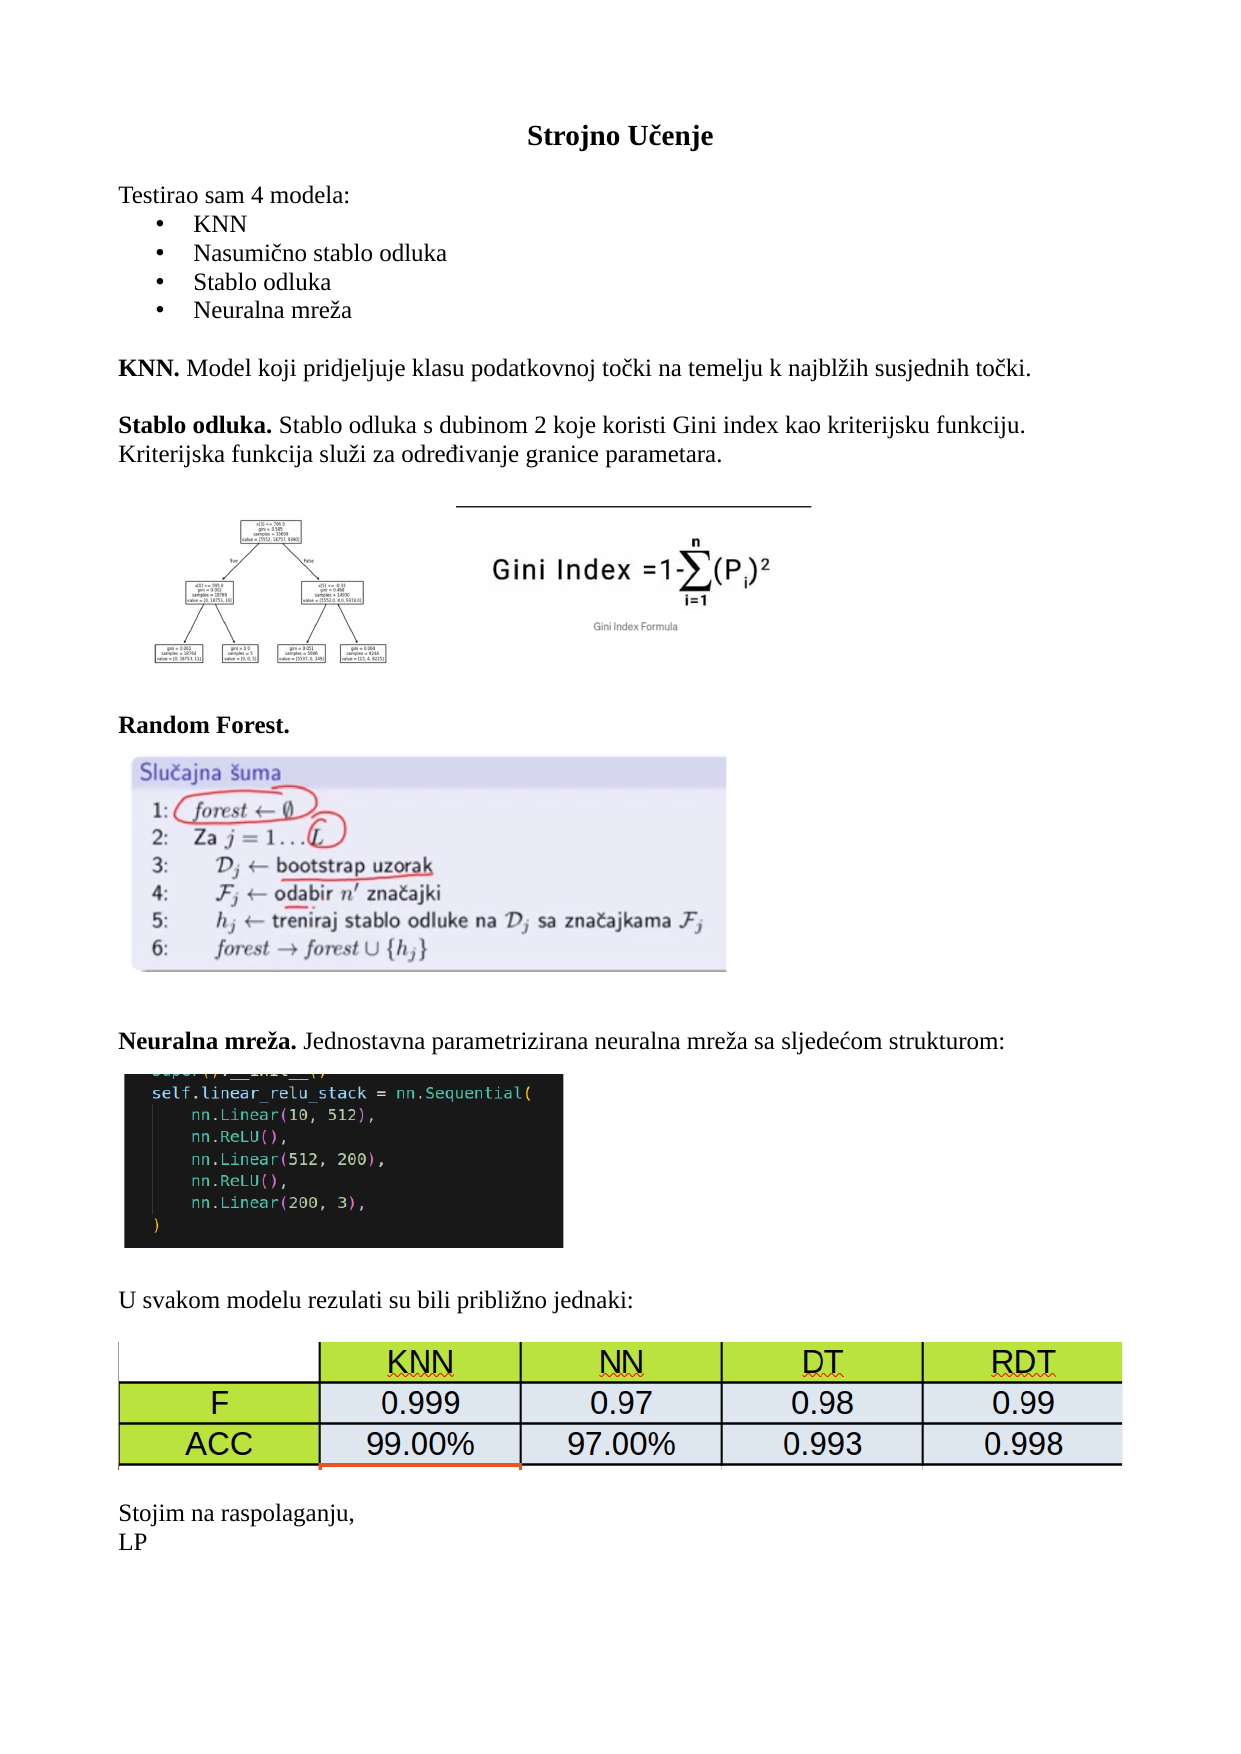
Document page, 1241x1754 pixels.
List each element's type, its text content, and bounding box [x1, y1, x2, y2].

list KNN [156, 209, 1122, 238]
list Nasumično stablo odluka [156, 238, 1122, 267]
text Testirao sam 4 modela: [118, 180, 1122, 209]
text Stojim na raspolaganju, LP [118, 1498, 1122, 1556]
picture [118, 1342, 1123, 1470]
picture [117, 750, 727, 972]
list Stablo odluka [156, 267, 1122, 295]
picture [144, 497, 395, 682]
picture [456, 506, 812, 646]
text Neuralna mreža. Jednostavna parametrizirana neuralna mreža sa sljedećom strukturom: [118, 1026, 1122, 1113]
list Neuralna mreža [156, 295, 1122, 324]
text Stablo odluka. Stablo odluka s dubinom 2 koje koristi Gini index kao kriterijsku funkciju. Kriterijska funkcija služi za određivanje granice parametara. [118, 410, 1122, 468]
text KNN. Model koji pridjeljuje klasu podatkovnoj točki na temelju k najblžih susjednih točki. [118, 353, 1122, 382]
text Random Forest. [118, 710, 1122, 739]
picture [124, 1074, 564, 1248]
text U svakom modelu rezulati su bili približno jednaki: [118, 1285, 1122, 1314]
text Strojno Učenje [118, 118, 1122, 152]
